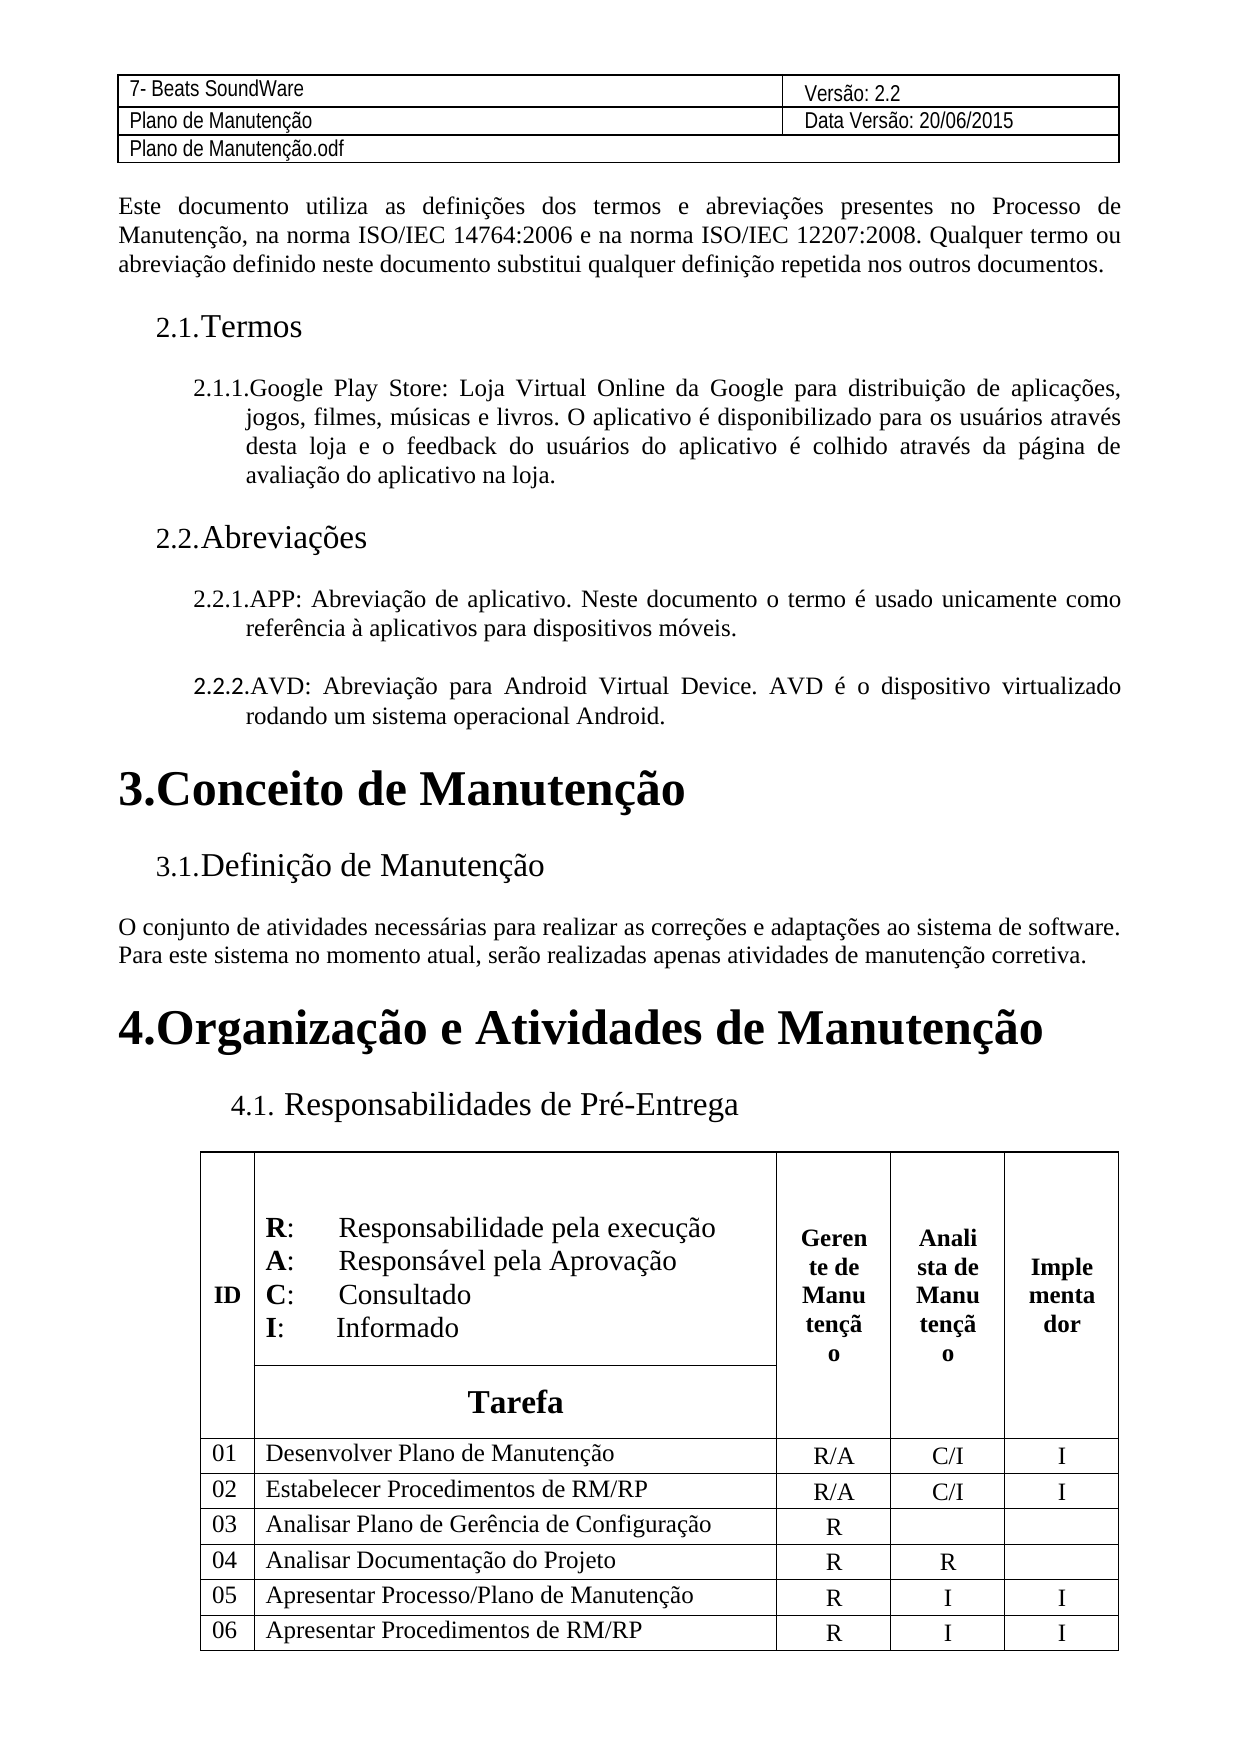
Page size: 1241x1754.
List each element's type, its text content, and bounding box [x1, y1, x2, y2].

table_cell R/A [777, 1439, 890, 1473]
table_cell I [1005, 1616, 1118, 1650]
list Google Play Store: Loja Virtual Online da Google para distribuição de aplicações, jogos, filmes, músicas e livros. O aplicativo é disponibilizado para os usuários através desta loja e o feedback do usuários do aplicativo é colhido através da página de avaliação do aplicativo na loja. [193, 373, 1122, 488]
list Responsabilidades de Pré-Entrega [231, 1084, 1122, 1123]
table_cell R [777, 1509, 890, 1544]
table_cell Apresentar Procedimentos de RM/RP [255, 1616, 776, 1650]
table_cell Estabelecer Procedimentos de RM/RP [255, 1474, 776, 1508]
list Conceito de Manutenção [118, 758, 1122, 816]
list APP: Abreviação de aplicativo. Neste documento o termo é usado unicamente como referência à aplicativos para dispositivos móveis. [193, 584, 1122, 642]
table_cell Apresentar Processo/Plano de Manutenção [255, 1580, 776, 1614]
list Este documento utiliza as definições dos termos e abreviações presentes no Processo de Manutenção, na norma ISO/IEC 14764:2006 e na norma ISO/IEC 12207:2008. Qualquer termo ou abreviação definido neste documento substitui qualquer definição repetida nos outros documentos. [118, 191, 1122, 278]
table_header Gerente de Manutenção [777, 1153, 890, 1437]
table_header Implementador [1005, 1153, 1118, 1437]
table_cell R [777, 1580, 890, 1614]
table_cell R [777, 1616, 890, 1650]
table_cell I [1005, 1580, 1118, 1614]
table_cell I [1005, 1474, 1118, 1508]
table_cell 06 [201, 1616, 254, 1650]
table_cell R/A [777, 1474, 890, 1508]
list Termos [156, 306, 1122, 345]
list Organização e Atividades de Manutenção [118, 998, 1122, 1056]
list O conjunto de atividades necessárias para realizar as correções e adaptações ao sistema de software. Para este sistema no momento atual, serão realizadas apenas atividades de manutenção corretiva. [118, 912, 1122, 969]
table_cell R [777, 1545, 890, 1579]
table_cell I [891, 1580, 1004, 1614]
table_cell C/I [891, 1439, 1004, 1473]
table_cell Desenvolver Plano de Manutenção [255, 1439, 776, 1473]
table_cell [891, 1509, 1004, 1544]
table_cell R [891, 1545, 1004, 1579]
table_cell I [1005, 1439, 1118, 1473]
table_cell 04 [201, 1545, 254, 1579]
table_header ID [201, 1153, 254, 1437]
table_cell 05 [201, 1580, 254, 1614]
list AVD: Abreviação para Android Virtual Device. AVD é o dispositivo virtualizado rodando um sistema operacional Android. [193, 671, 1122, 730]
table_cell Tarefa [255, 1366, 776, 1437]
table_cell I [891, 1616, 1004, 1650]
table_header Analista de Manutenção [891, 1153, 1004, 1437]
table_cell C/I [891, 1474, 1004, 1508]
list Abreviações [156, 517, 1122, 556]
table_cell 01 [201, 1439, 254, 1473]
table_cell Analisar Documentação do Projeto [255, 1545, 776, 1579]
table_header R: Responsabilidade pela execução A: Responsável pela Aprovação C: Consultado I: Informado [255, 1153, 776, 1365]
table_cell 03 [201, 1509, 254, 1544]
table_cell 02 [201, 1474, 254, 1508]
table_cell Analisar Plano de Gerência de Configuração [255, 1509, 776, 1544]
table_cell [1005, 1545, 1118, 1579]
table_cell [1005, 1509, 1118, 1544]
list Definição de Manutenção [156, 845, 1122, 883]
